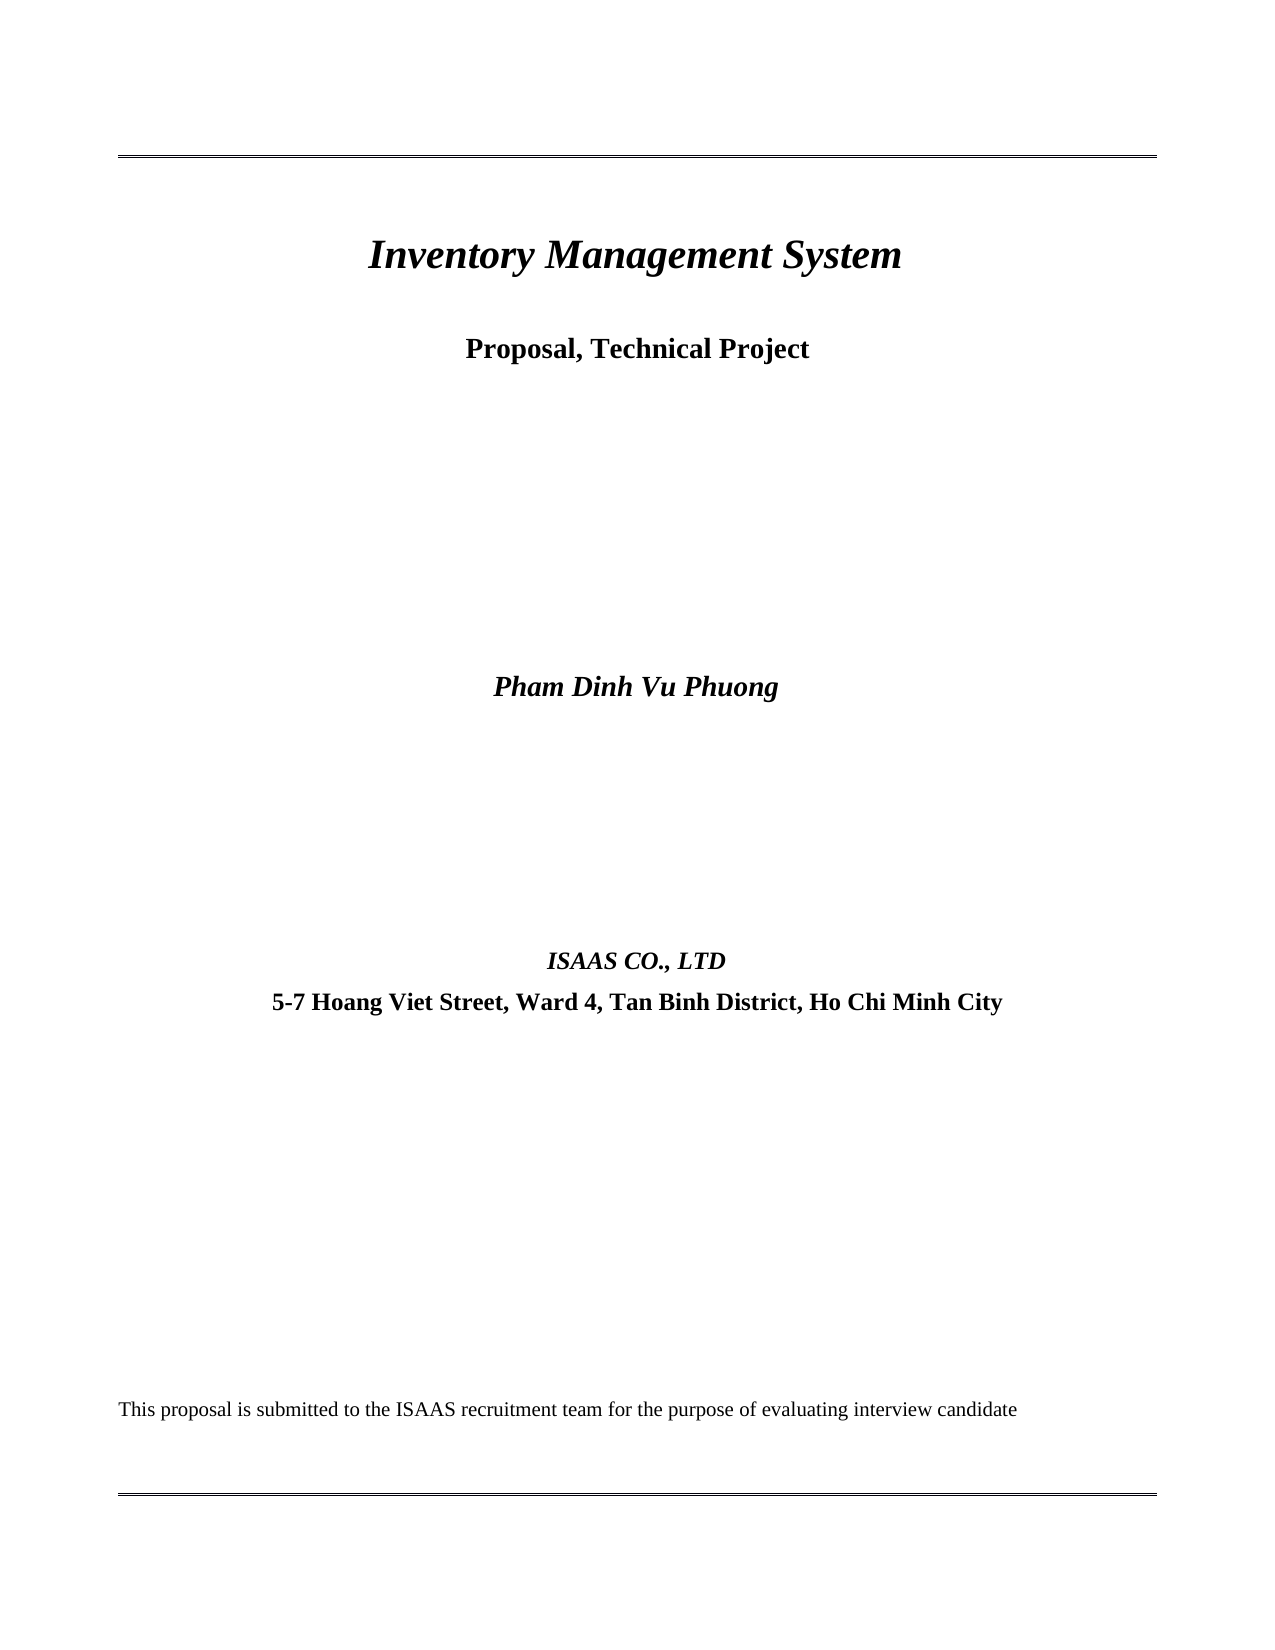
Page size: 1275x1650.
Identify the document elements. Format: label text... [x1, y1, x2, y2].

text Proposal, Technical Project [118, 332, 1157, 365]
text ISAAS CO., LTD [118, 946, 1157, 974]
text Inventory Management System [118, 230, 1157, 278]
text 5-7 Hoang Viet Street, Ward 4, Tan Binh District, Ho Chi Minh City [118, 987, 1157, 1016]
text This proposal is submitted to the ISAAS recruitment team for the purpose of evaluating interview candidate [118, 1397, 1157, 1421]
text Pham Dinh Vu Phuong [118, 669, 1157, 702]
